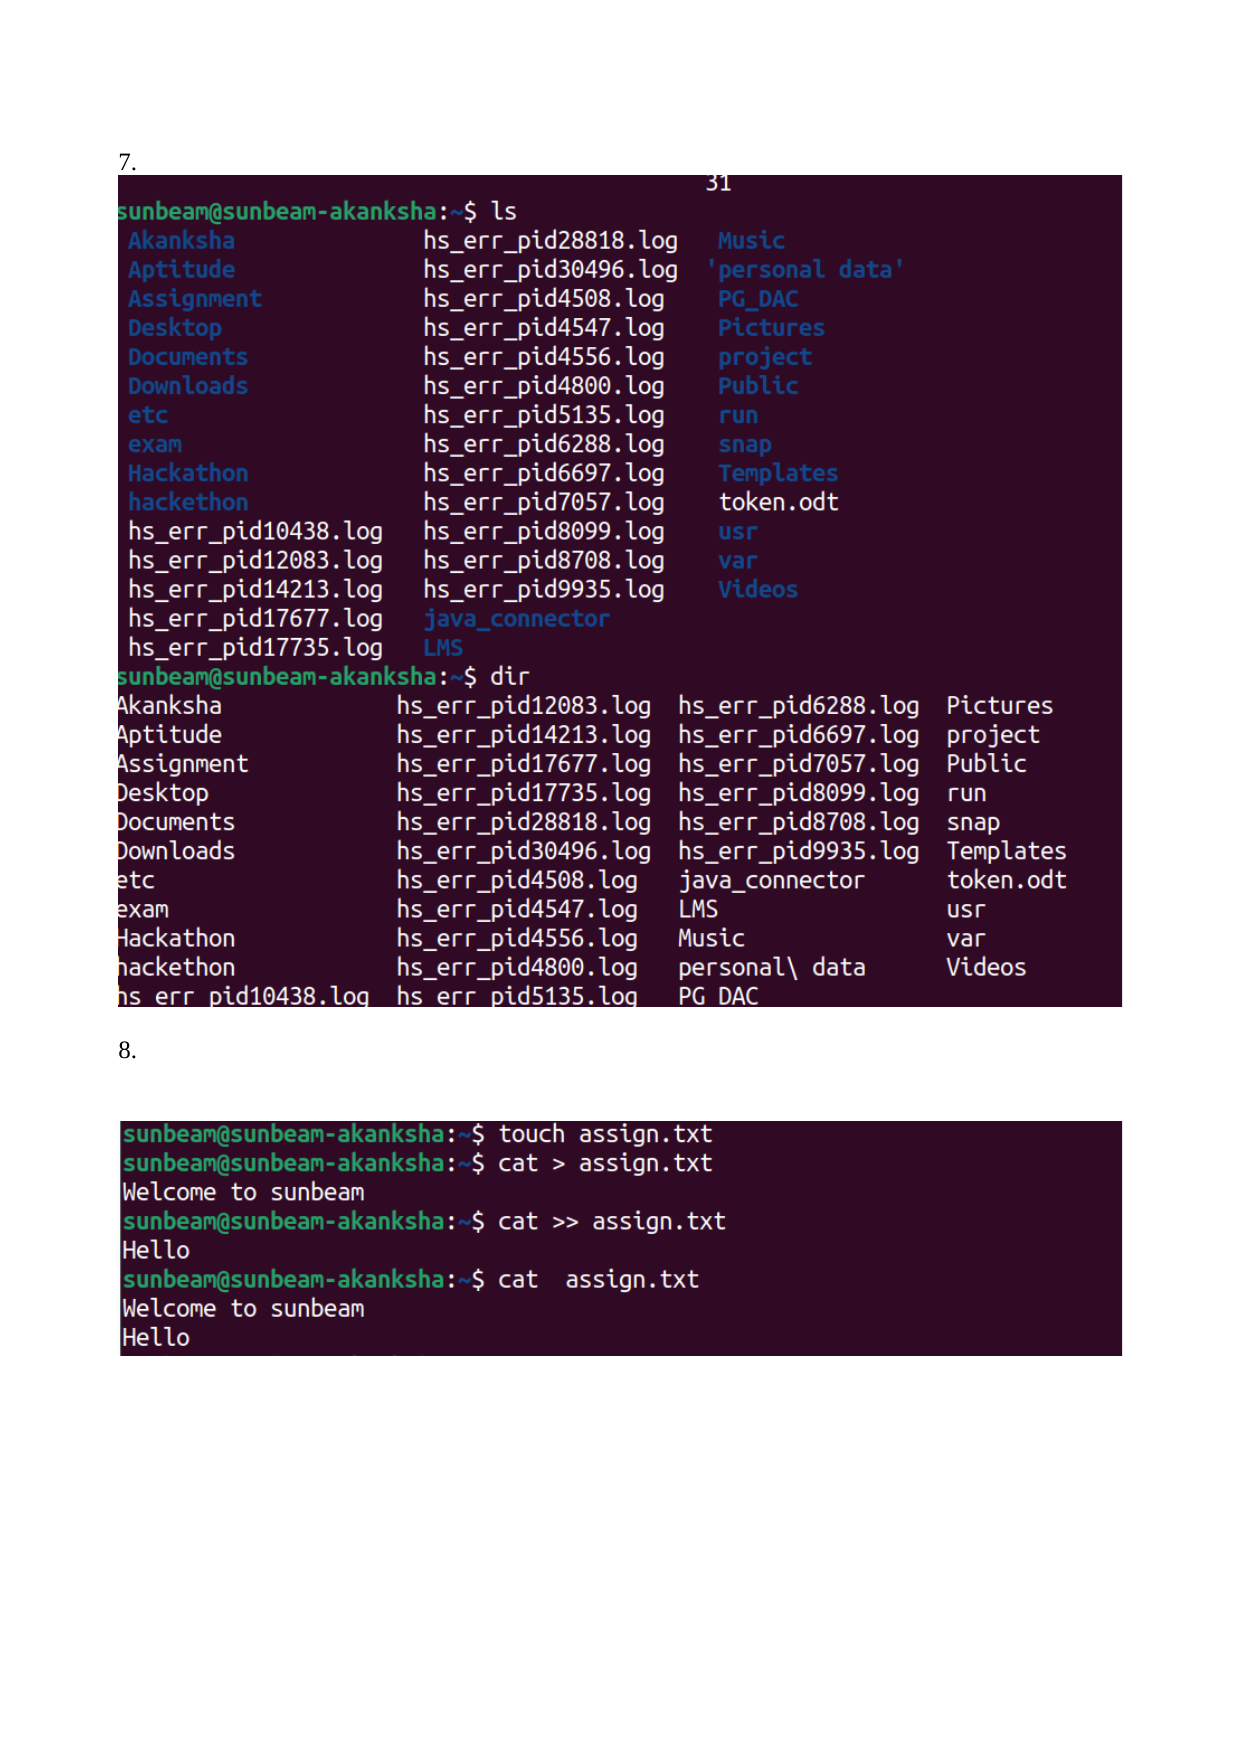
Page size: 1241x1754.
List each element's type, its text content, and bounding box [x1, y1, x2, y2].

picture [118, 1121, 1123, 1356]
picture [118, 175, 1123, 1007]
text 8. [118, 1035, 1122, 1064]
text 7. [118, 147, 1122, 175]
